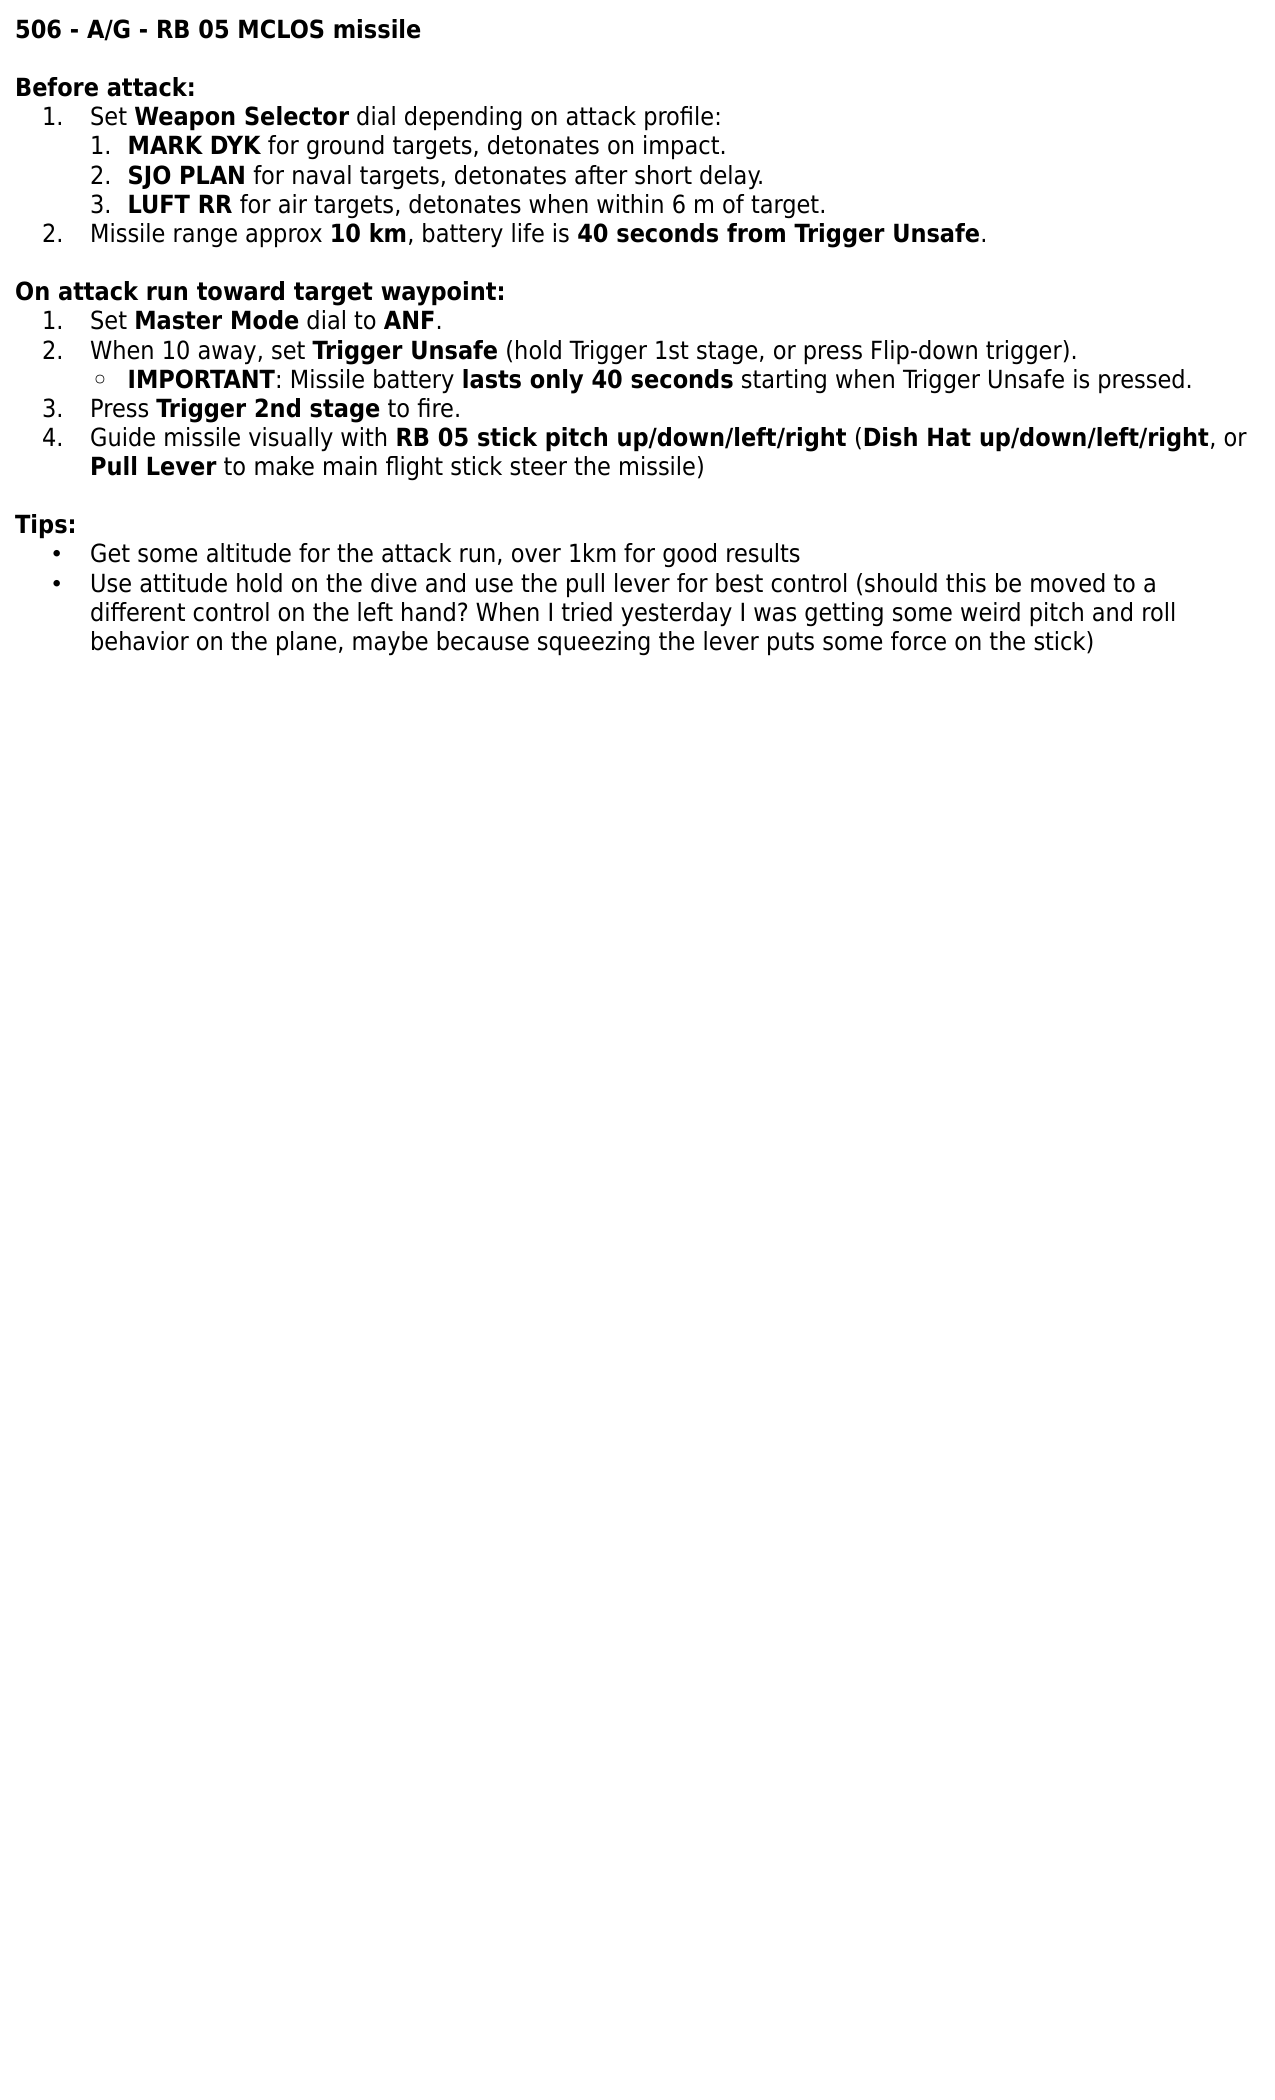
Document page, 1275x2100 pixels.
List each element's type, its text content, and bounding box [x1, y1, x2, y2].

text 506 - A/G - RB 05 MCLOS missile [15, 15, 1260, 44]
text Tips: [15, 510, 1260, 539]
list Missile range approx 10 km, battery life is 40 seconds from Trigger Unsafe. [52, 219, 1260, 248]
list Guide missile visually with RB 05 stick pitch up/down/left/right (Dish Hat up/down/left/right, or Pull Lever to make main flight stick steer the missile) [52, 423, 1260, 482]
list LUFT RR for air targets, detonates when within 6 m of target. [90, 190, 1260, 219]
text On attack run toward target waypoint: [15, 277, 1260, 307]
list IMPORTANT: Missile battery lasts only 40 seconds starting when Trigger Unsafe is pressed. [90, 365, 1260, 394]
list Get some altitude for the attack run, over 1km for good results [52, 539, 1260, 569]
list When 10 away, set Trigger Unsafe (hold Trigger 1st stage, or press Flip-down trigger). [52, 336, 1260, 365]
list MARK DYK for ground targets, detonates on impact. [90, 132, 1260, 161]
list Press Trigger 2nd stage to fire. [52, 394, 1260, 423]
list Set Weapon Selector dial depending on attack profile: [52, 102, 1260, 132]
list Set Master Mode dial to ANF. [52, 307, 1260, 336]
list SJO PLAN for naval targets, detonates after short delay. [90, 161, 1260, 190]
list Use attitude hold on the dive and use the pull lever for best control (should this be moved to a different control on the left hand? When I tried yesterday I was getting some weird pitch and roll behavior on the plane, maybe because squeezing the lever puts some force on the stick) [52, 569, 1260, 656]
text Before attack: [15, 73, 1260, 102]
